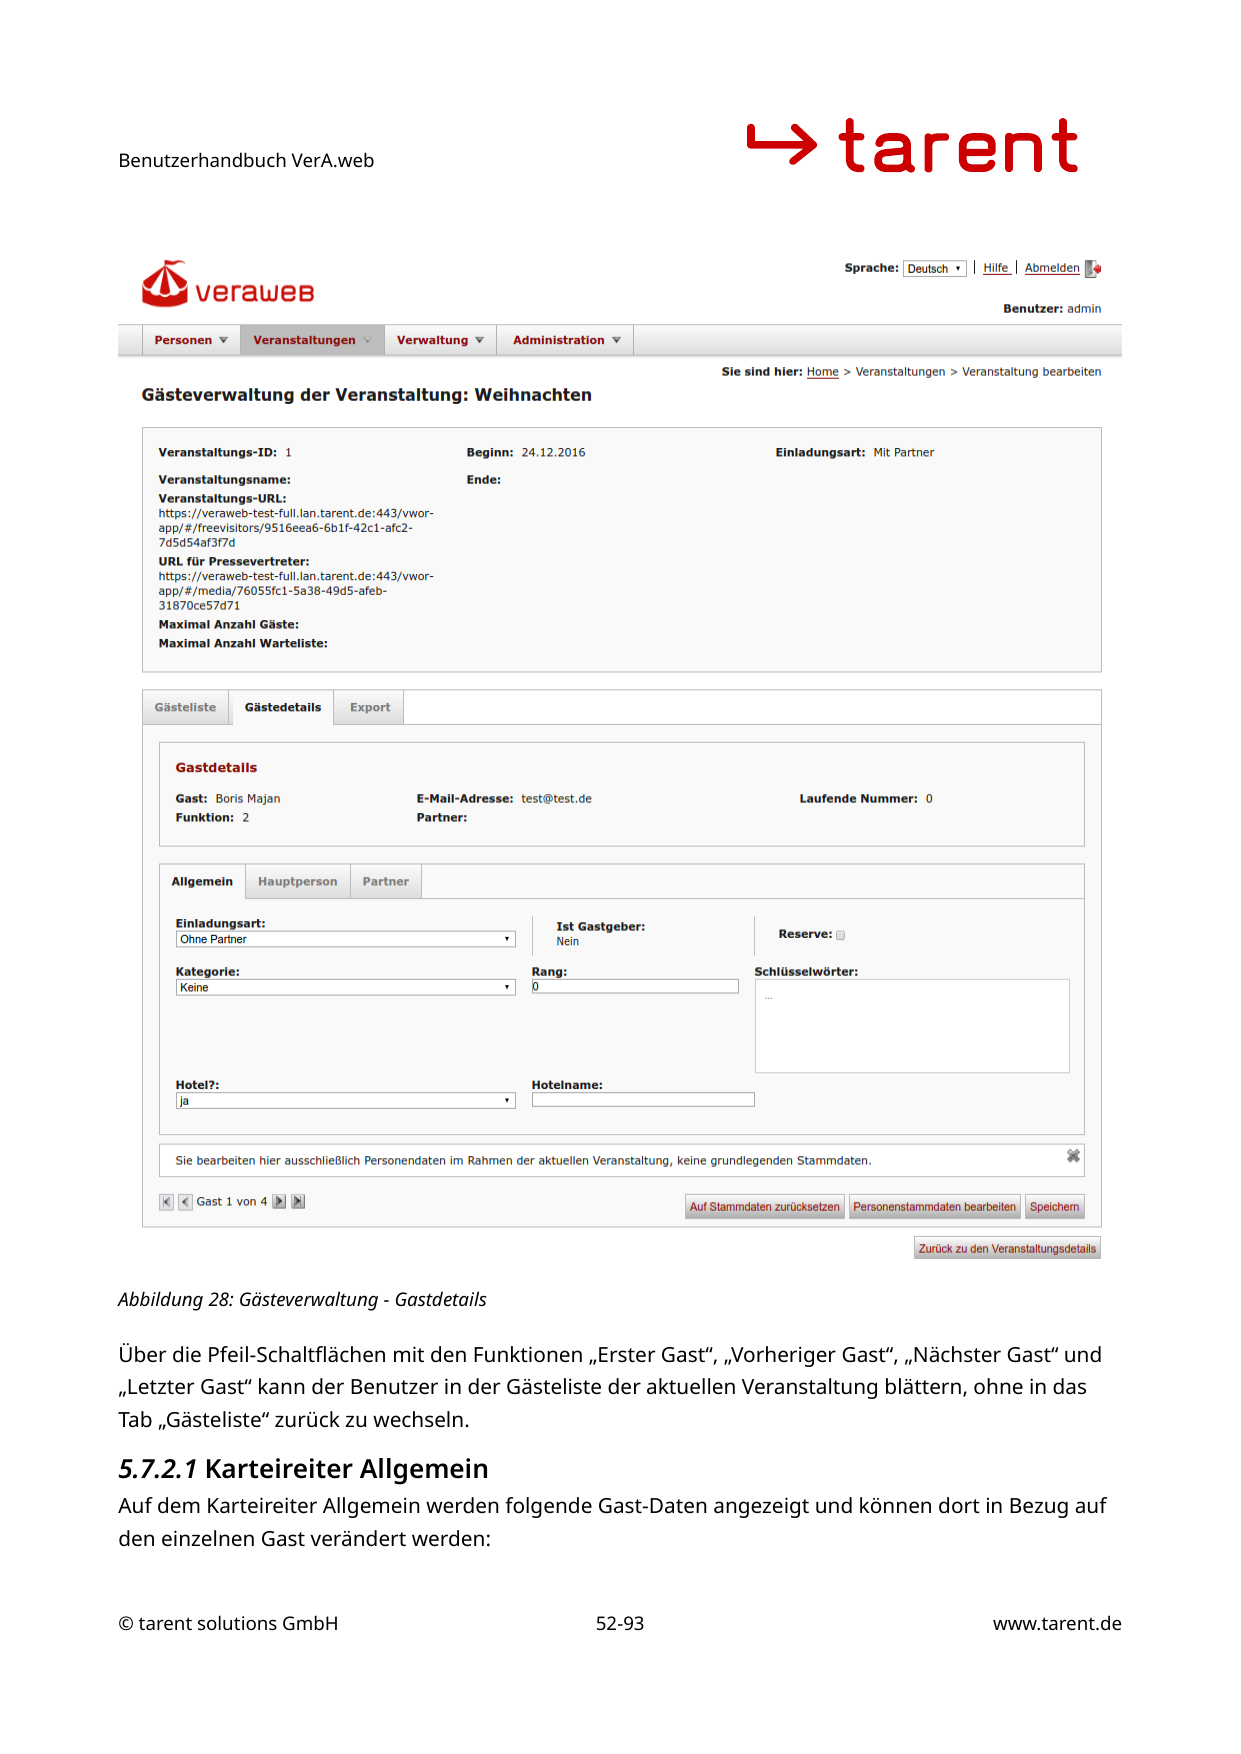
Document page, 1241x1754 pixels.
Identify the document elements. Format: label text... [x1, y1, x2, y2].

text [118, 232, 1122, 255]
text Auf dem Karteireiter Allgemein werden folgende Gast-Daten angezeigt und können dort in Bezug auf den einzelnen Gast verändert werden: [118, 1491, 1122, 1552]
picture [118, 255, 1122, 1259]
text Über die Pfeil-Schaltflächen mit den Funktionen „Erster Gast“, „Vorheriger Gast“, „Nächster Gast“ und „Letzter Gast“ kann der Benutzer in der Gästeliste der aktuellen Veranstaltung blättern, ohne in das Tab „Gästeliste“ zurück zu wechseln. [118, 1312, 1122, 1433]
subtitle Karteireiter Allgemein [118, 1450, 1122, 1486]
text Abbildung 28: Gästeverwaltung - Gastdetails [118, 1259, 1122, 1312]
